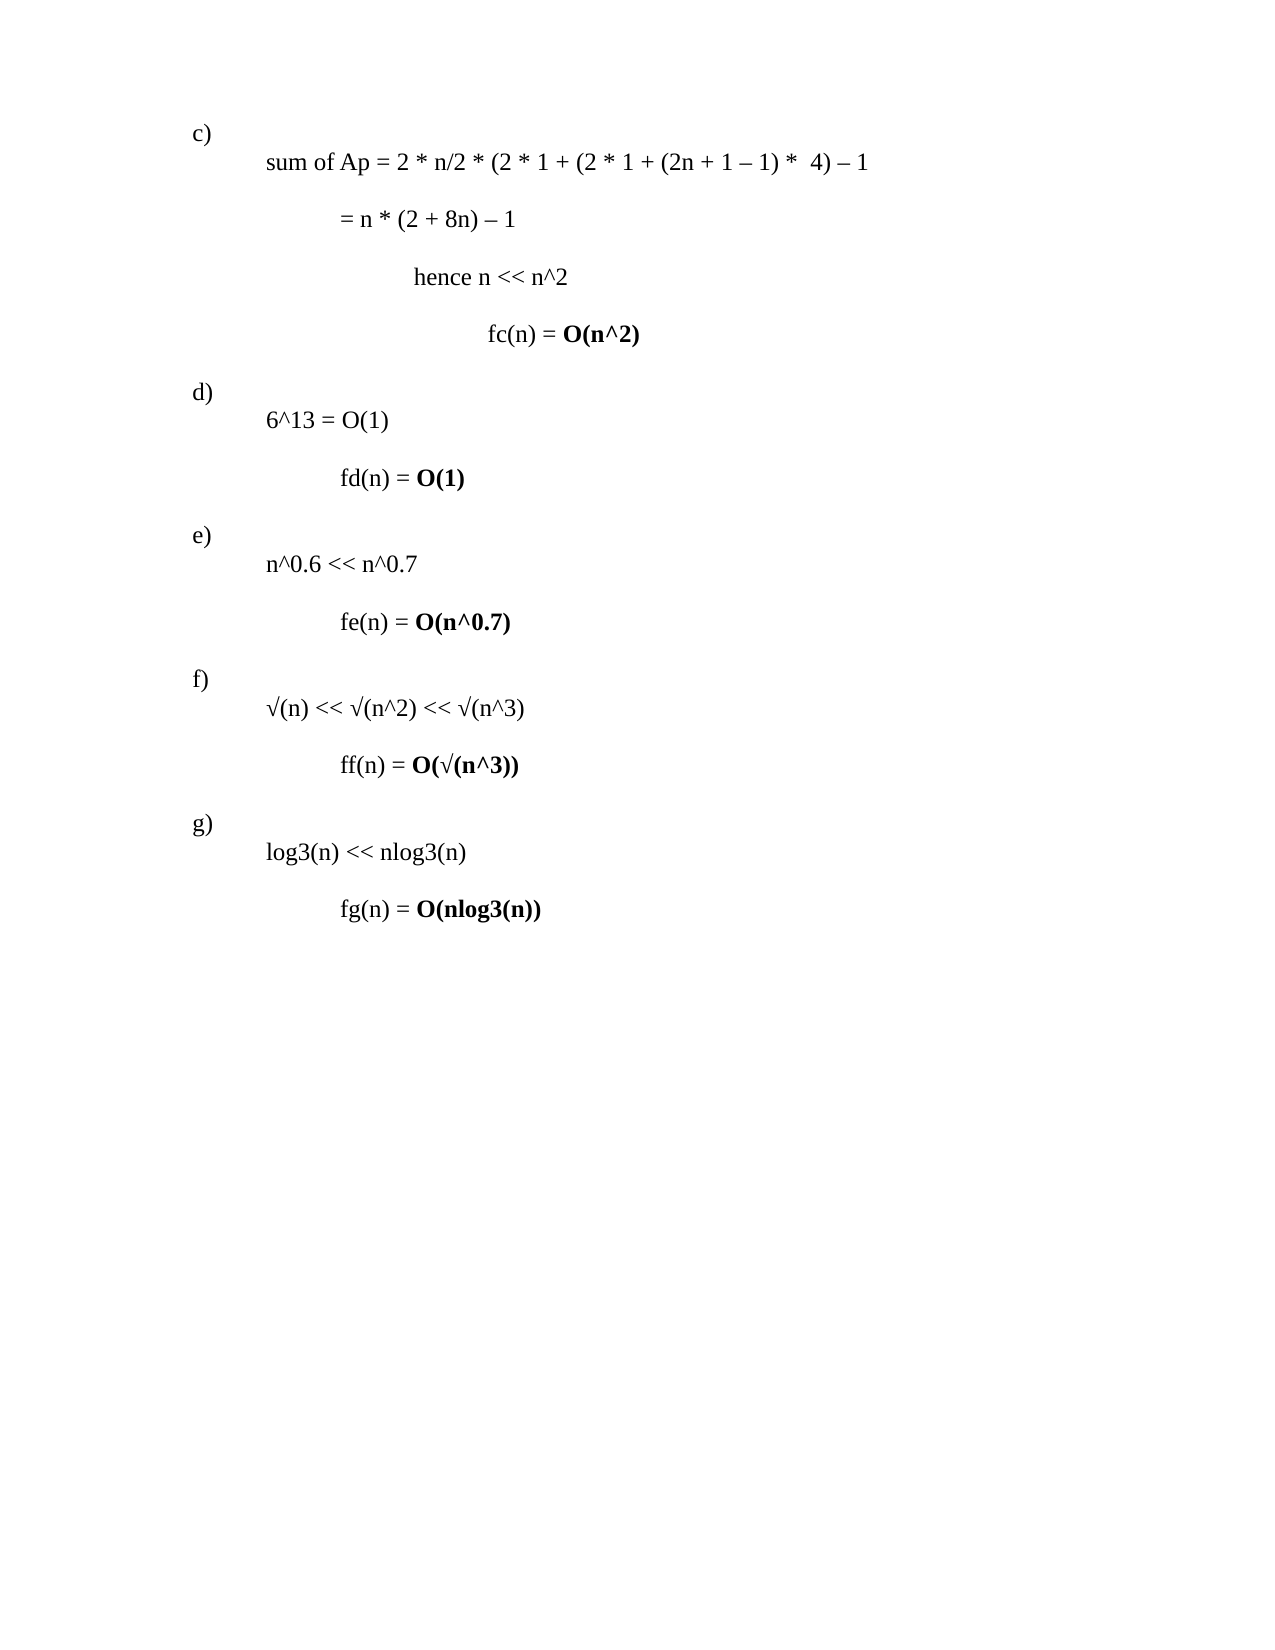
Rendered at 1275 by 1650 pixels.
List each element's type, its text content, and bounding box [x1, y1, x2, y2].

text fg(n) = O(nlog3(n)) [118, 894, 1157, 923]
text d) [118, 377, 1157, 406]
text fe(n) = O(n^0.7) [118, 607, 1157, 636]
text hence n << n^2 [118, 262, 1157, 291]
text c) [118, 118, 1157, 147]
text fd(n) = O(1) [118, 463, 1157, 492]
text √(n) << √(n^2) << √(n^3) [118, 693, 1157, 722]
text sum of Ap = 2 * n/2 * (2 * 1 + (2 * 1 + (2n + 1 – 1) * 4) – 1 [118, 147, 1157, 176]
text f) [118, 664, 1157, 693]
text log3(n) << nlog3(n) [118, 837, 1157, 866]
text fc(n) = O(n^2) [118, 319, 1157, 348]
text e) [118, 521, 1157, 549]
text = n * (2 + 8n) – 1 [118, 204, 1157, 233]
text g) [118, 808, 1157, 837]
text n^0.6 << n^0.7 [118, 549, 1157, 578]
text ff(n) = O(√(n^3)) [118, 751, 1157, 779]
text 6^13 = O(1) [118, 406, 1157, 434]
